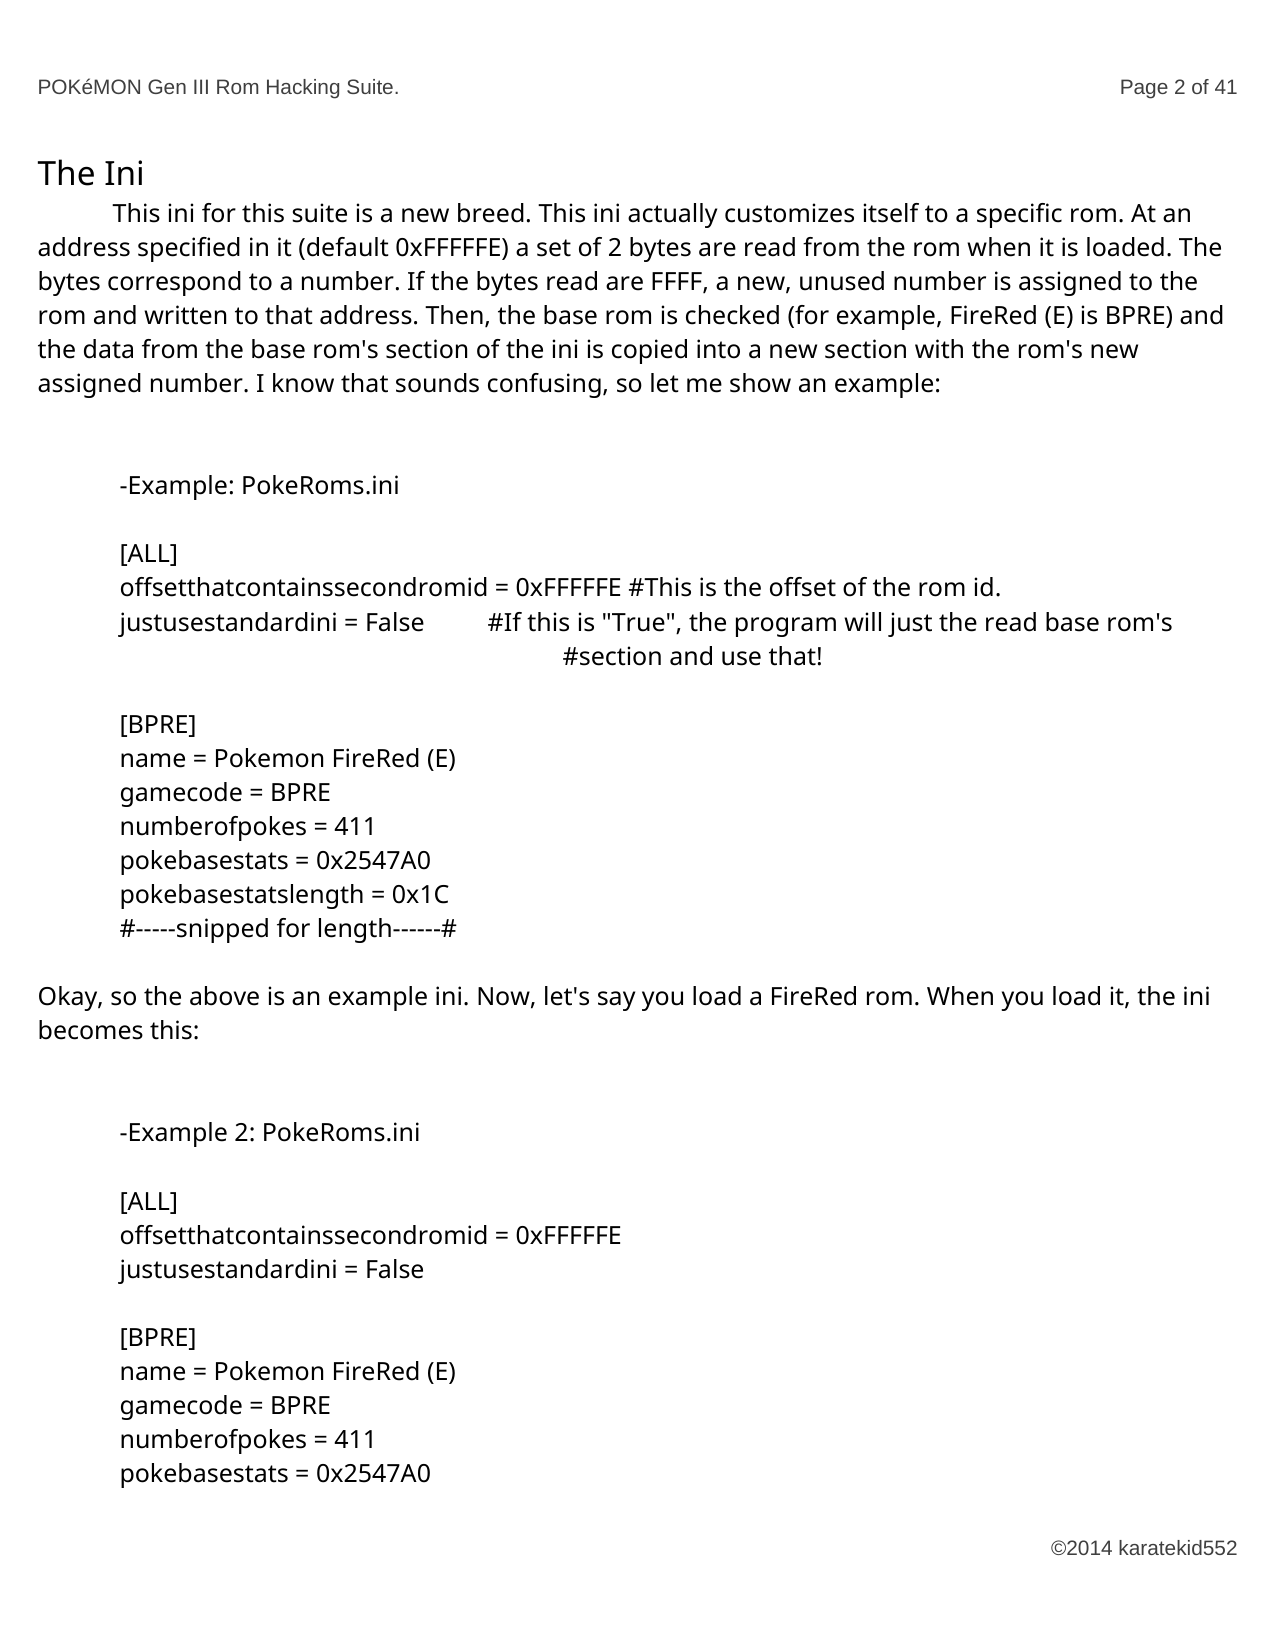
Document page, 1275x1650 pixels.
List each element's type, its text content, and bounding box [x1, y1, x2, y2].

text [BPRE] [119, 706, 1237, 740]
text The Ini [37, 150, 1237, 195]
text justusestandardini = False [119, 1251, 1237, 1285]
text pokebasestatslength = 0x1C [119, 877, 1237, 911]
text Okay, so the above is an example ini. Now, let's say you load a FireRed rom. When you load it, the ini becomes this: [37, 979, 1237, 1047]
text pokebasestats = 0x2547A0 [119, 1456, 1237, 1490]
text -Example: PokeRoms.ini [119, 468, 1237, 502]
text name = Pokemon FireRed (E) [119, 1353, 1237, 1388]
text justusestandardini = False #If this is "True", the program will just the read base rom's #section and use that! [119, 604, 1237, 672]
text offsetthatcontainssecondromid = 0xFFFFFE [119, 1217, 1237, 1251]
text pokebasestats = 0x2547A0 [119, 843, 1237, 877]
text gamecode = BPRE [119, 774, 1237, 808]
text offsetthatcontainssecondromid = 0xFFFFFE #This is the offset of the rom id. [119, 570, 1237, 604]
text #-----snipped for length------# [119, 911, 1237, 945]
text numberofpokes = 411 [119, 808, 1237, 843]
text This ini for this suite is a new breed. This ini actually customizes itself to a specific rom. At an address specified in it (default 0xFFFFFE) a set of 2 bytes are read from the rom when it is loaded. The bytes correspond to a number. If the bytes read are FFFF, a new, unused number is assigned to the rom and written to that address. Then, the base rom is checked (for example, FireRed (E) is BPRE) and the data from the base rom's section of the ini is copied into a new section with the rom's new assigned number. I know that sounds confusing, so let me show an example: [37, 195, 1237, 400]
text [BPRE] [119, 1319, 1237, 1353]
text -Example 2: PokeRoms.ini [119, 1115, 1237, 1149]
text gamecode = BPRE [119, 1388, 1237, 1422]
text name = Pokemon FireRed (E) [119, 740, 1237, 774]
text [ALL] [119, 536, 1237, 570]
text [ALL] [119, 1183, 1237, 1217]
text numberofpokes = 411 [119, 1422, 1237, 1456]
